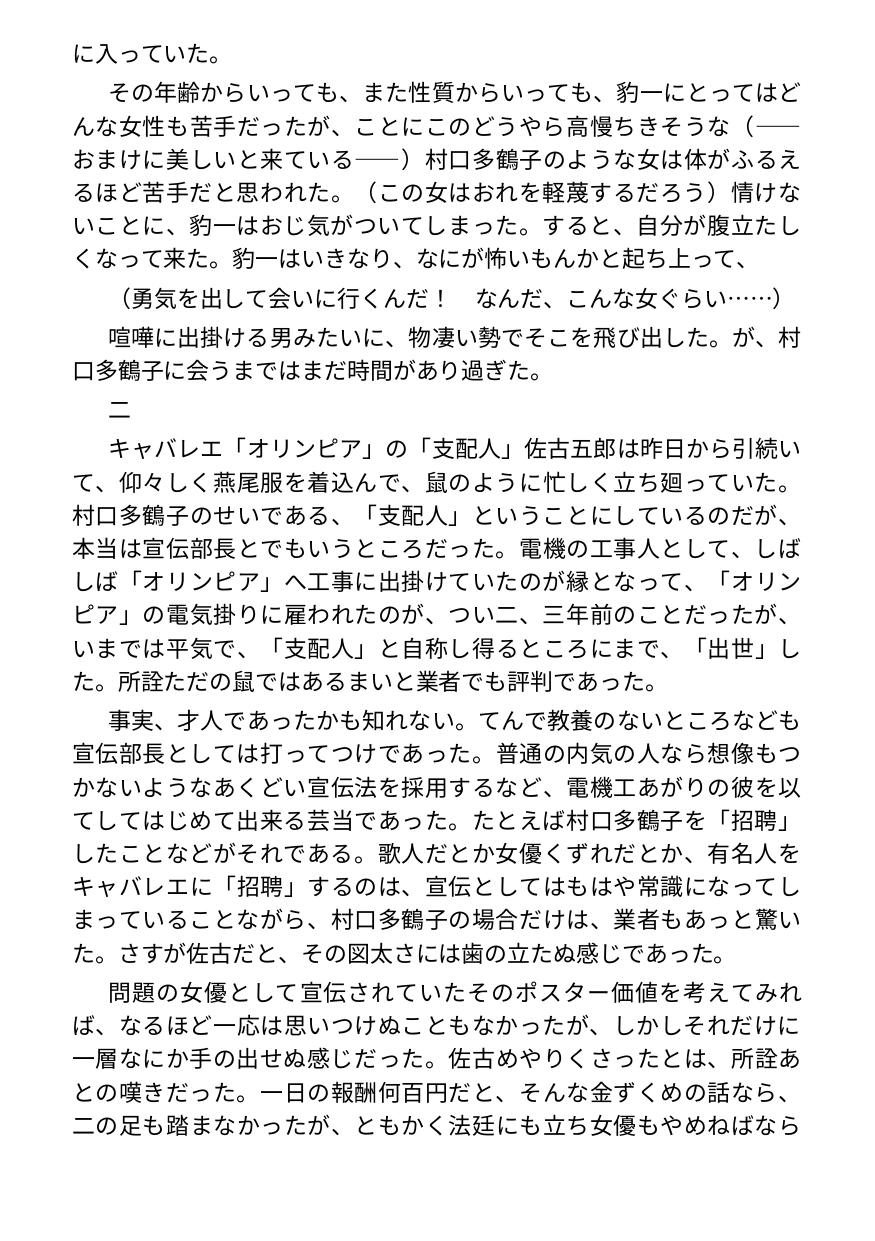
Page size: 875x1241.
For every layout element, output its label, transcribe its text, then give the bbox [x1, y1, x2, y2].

text キャバレエ「オリンピア」の「支配人」佐古五郎は昨日から引続いて、仰々しく燕尾服を着込んで、鼠のように忙しく立ち廻っていた。村口多鶴子のせいである、「支配人」ということにしているのだが、本当は宣伝部長とでもいうところだった。電機の工事人として、しばしば「オリンピア」へ工事に出掛けていたのが縁となって、「オリンピア」の電気掛りに雇われたのが、つい二、三年前のことだったが、いまでは平気で、「支配人」と自称し得るところにまで、「出世」した。所詮ただの鼠ではあるまいと業者でも評判であった。 [72, 431, 802, 697]
text に入っていた。 [72, 36, 802, 69]
text （勇気を出して会いに行くんだ！ なんだ、こんな女ぐらい……） [72, 281, 802, 314]
text その年齢からいっても、また性質からいっても、豹一にとってはどんな女性も苦手だったが、ことにこのどうやら高慢ちきそうな（――おまけに美しいと来ている――）村口多鶴子のような女は体がふるえるほど苦手だと思われた。（この女はおれを軽蔑するだろう）情けないことに、豹一はおじ気がついてしまった。すると、自分が腹立たしくなって来た。豹一はいきなり、なにが怖いもんかと起ち上って、 [72, 75, 802, 274]
text 二 [72, 392, 802, 425]
text 問題の女優として宣伝されていたそのポスター価値を考えてみれば、なるほど一応は思いつけぬこともなかったが、しかしそれだけに一層なにか手の出せぬ感じだった。佐古めやりくさったとは、所詮あとの嘆きだった。一日の報酬何百円だと、そんな金ずくめの話なら、二の足も踏まなかったが、ともかく法廷にも立ち女優もやめねばなら [72, 975, 802, 1141]
text 喧嘩に出掛ける男みたいに、物凄い勢でそこを飛び出した。が、村口多鶴子に会うまではまだ時間があり過ぎた。 [72, 320, 802, 386]
text 事実、才人であったかも知れない。てんで教養のないところなども宣伝部長としては打ってつけであった。普通の内気の人なら想像もつかないようなあくどい宣伝法を採用するなど、電機工あがりの彼を以てしてはじめて出来る芸当であった。たとえば村口多鶴子を「招聘」したことなどがそれである。歌人だとか女優くずれだとか、有名人をキャバレエに「招聘」するのは、宣伝としてはもはや常識になってしまっていることながら、村口多鶴子の場合だけは、業者もあっと驚いた。さすが佐古だと、その図太さには歯の立たぬ感じであった。 [72, 703, 802, 969]
